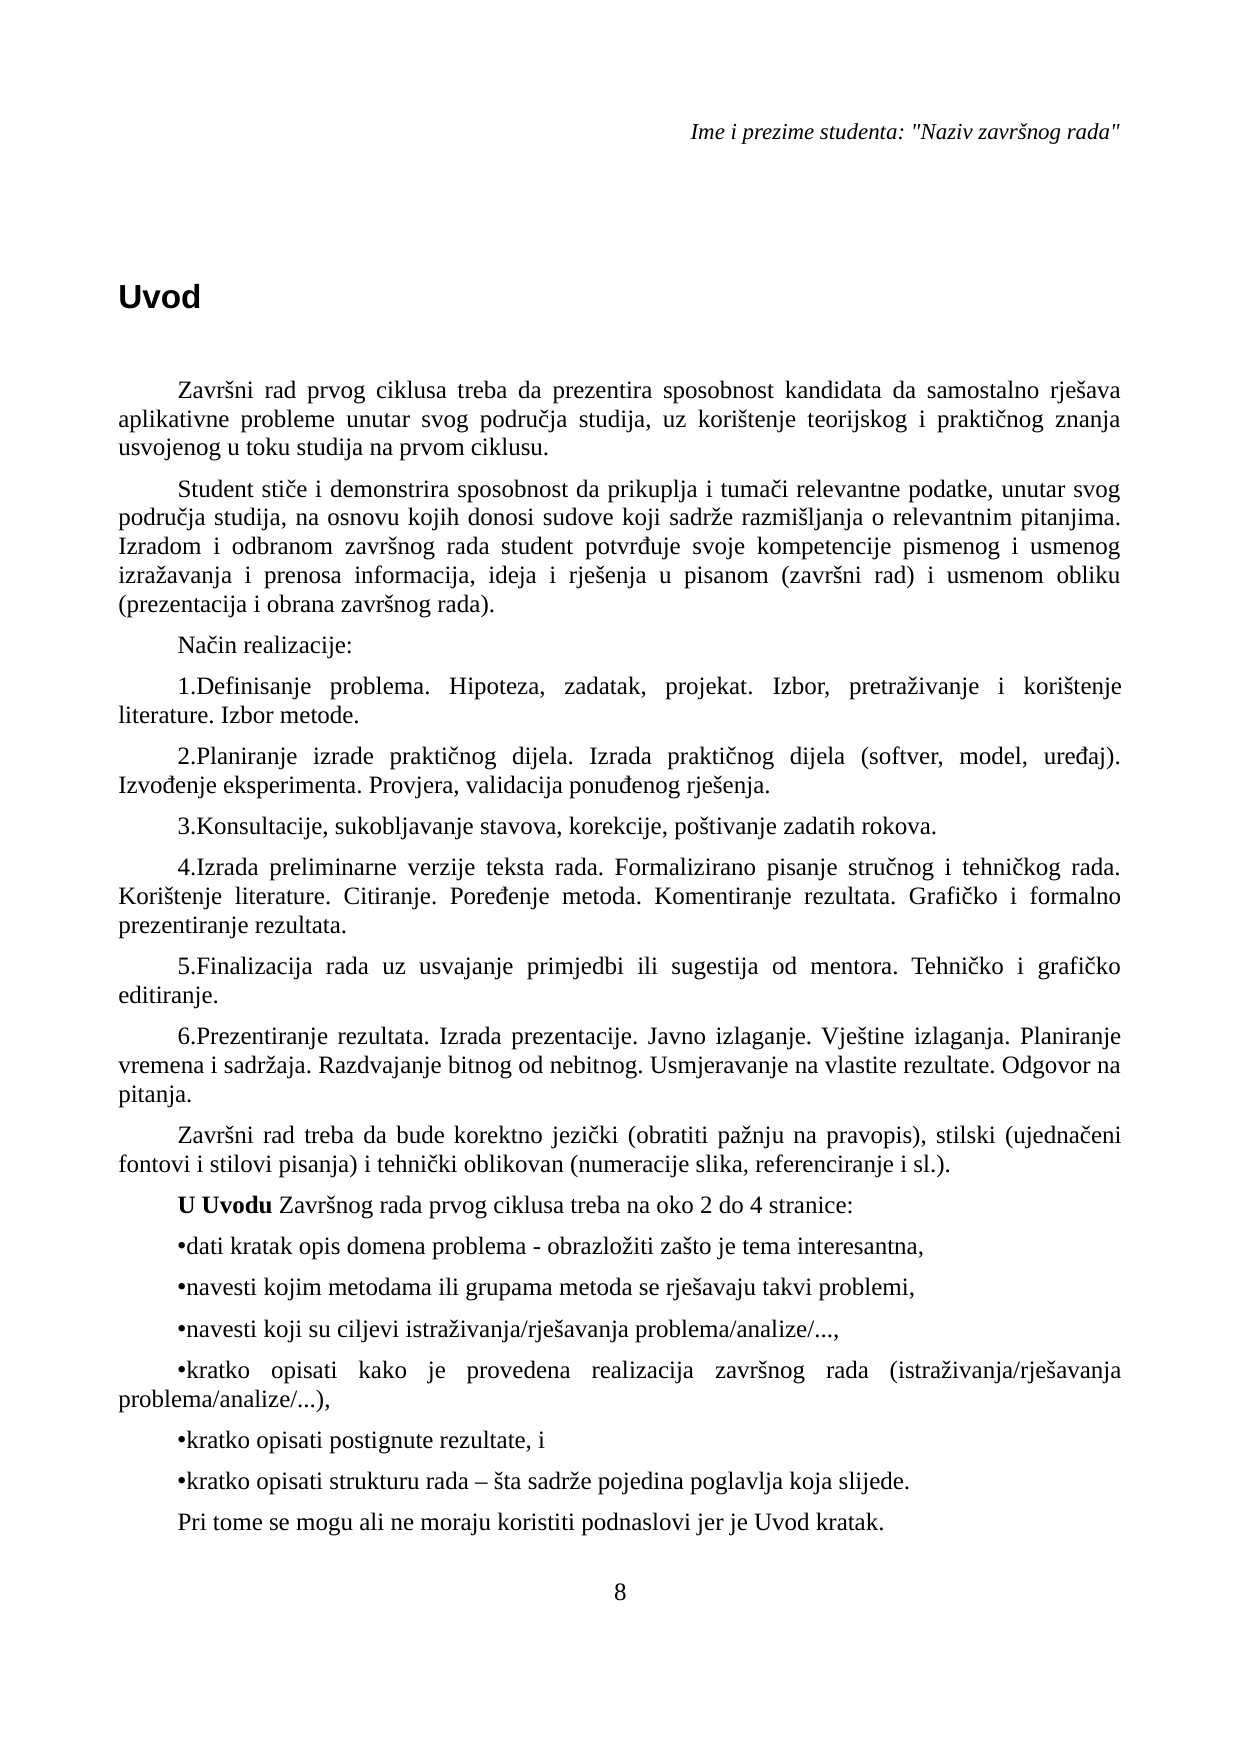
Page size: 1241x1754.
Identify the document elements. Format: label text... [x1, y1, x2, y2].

list kratko opisati kako je provedena realizacija završnog rada (istraživanja/rješavanja problema/analize/...), [118, 1355, 1122, 1412]
text U Uvodu Završnog rada prvog ciklusa treba na oko 2 do 4 stranice: [118, 1190, 1122, 1219]
list kratko opisati strukturu rada – šta sadrže pojedina poglavlja koja slijede. [118, 1466, 1122, 1495]
subtitle Uvod [118, 277, 1122, 316]
list navesti koji su ciljevi istraživanja/rješavanja problema/analize/..., [118, 1314, 1122, 1342]
list Prezentiranje rezultata. Izrada prezentacije. Javno izlaganje. Vještine izlaganja. Planiranje vremena i sadržaja. Razdvajanje bitnog od nebitnog. Usmjeravanje na vlastite rezultate. Odgovor na pitanja. [118, 1021, 1122, 1107]
list kratko opisati postignute rezultate, i [118, 1425, 1122, 1454]
text Završni rad prvog ciklusa treba da prezentira sposobnost kandidata da samostalno rješava aplikativne probleme unutar svog područja studija, uz korištenje teorijskog i praktičnog znanja usvojenog u toku studija na prvom ciklusu. [118, 375, 1122, 461]
list Finalizacija rada uz usvajanje primjedbi ili sugestija od mentora. Tehničko i grafičko editiranje. [118, 951, 1122, 1009]
list navesti kojim metodama ili grupama metoda se rješavaju takvi problemi, [118, 1272, 1122, 1301]
list Konsultacije, sukobljavanje stavova, korekcije, poštivanje zadatih rokova. [118, 811, 1122, 840]
list Izrada preliminarne verzije teksta rada. Formalizirano pisanje stručnog i tehničkog rada. Korištenje literature. Citiranje. Poređenje metoda. Komentiranje rezultata. Grafičko i formalno prezentiranje rezultata. [118, 852, 1122, 939]
text Završni rad treba da bude korektno jezički (obratiti pažnju na pravopis), stilski (ujednačeni fontovi i stilovi pisanja) i tehnički oblikovan (numeracije slika, referenciranje i sl.). [118, 1120, 1122, 1177]
text Student stiče i demonstrira sposobnost da prikuplja i tumači relevantne podatke, unutar svog područja studija, na osnovu kojih donosi sudove koji sadrže razmišljanja o relevantnim pitanjima. Izradom i odbranom završnog rada student potvrđuje svoje kompetencije pismenog i usmenog izražavanja i prenosa informacija, ideja i rješenja u pisanom (završni rad) i usmenom obliku (prezentacija i obrana završnog rada). [118, 474, 1122, 617]
list Planiranje izrade praktičnog dijela. Izrada praktičnog dijela (softver, model, uređaj). Izvođenje eksperimenta. Provjera, validacija ponuđenog rješenja. [118, 741, 1122, 799]
list Definisanje problema. Hipoteza, zadatak, projekat. Izbor, pretraživanje i korištenje literature. Izbor metode. [118, 671, 1122, 729]
text Način realizacije: [118, 630, 1122, 659]
list dati kratak opis domena problema - obrazložiti zašto je tema interesantna, [118, 1231, 1122, 1260]
text Pri tome se mogu ali ne moraju koristiti podnaslovi jer je Uvod kratak. [118, 1507, 1122, 1536]
